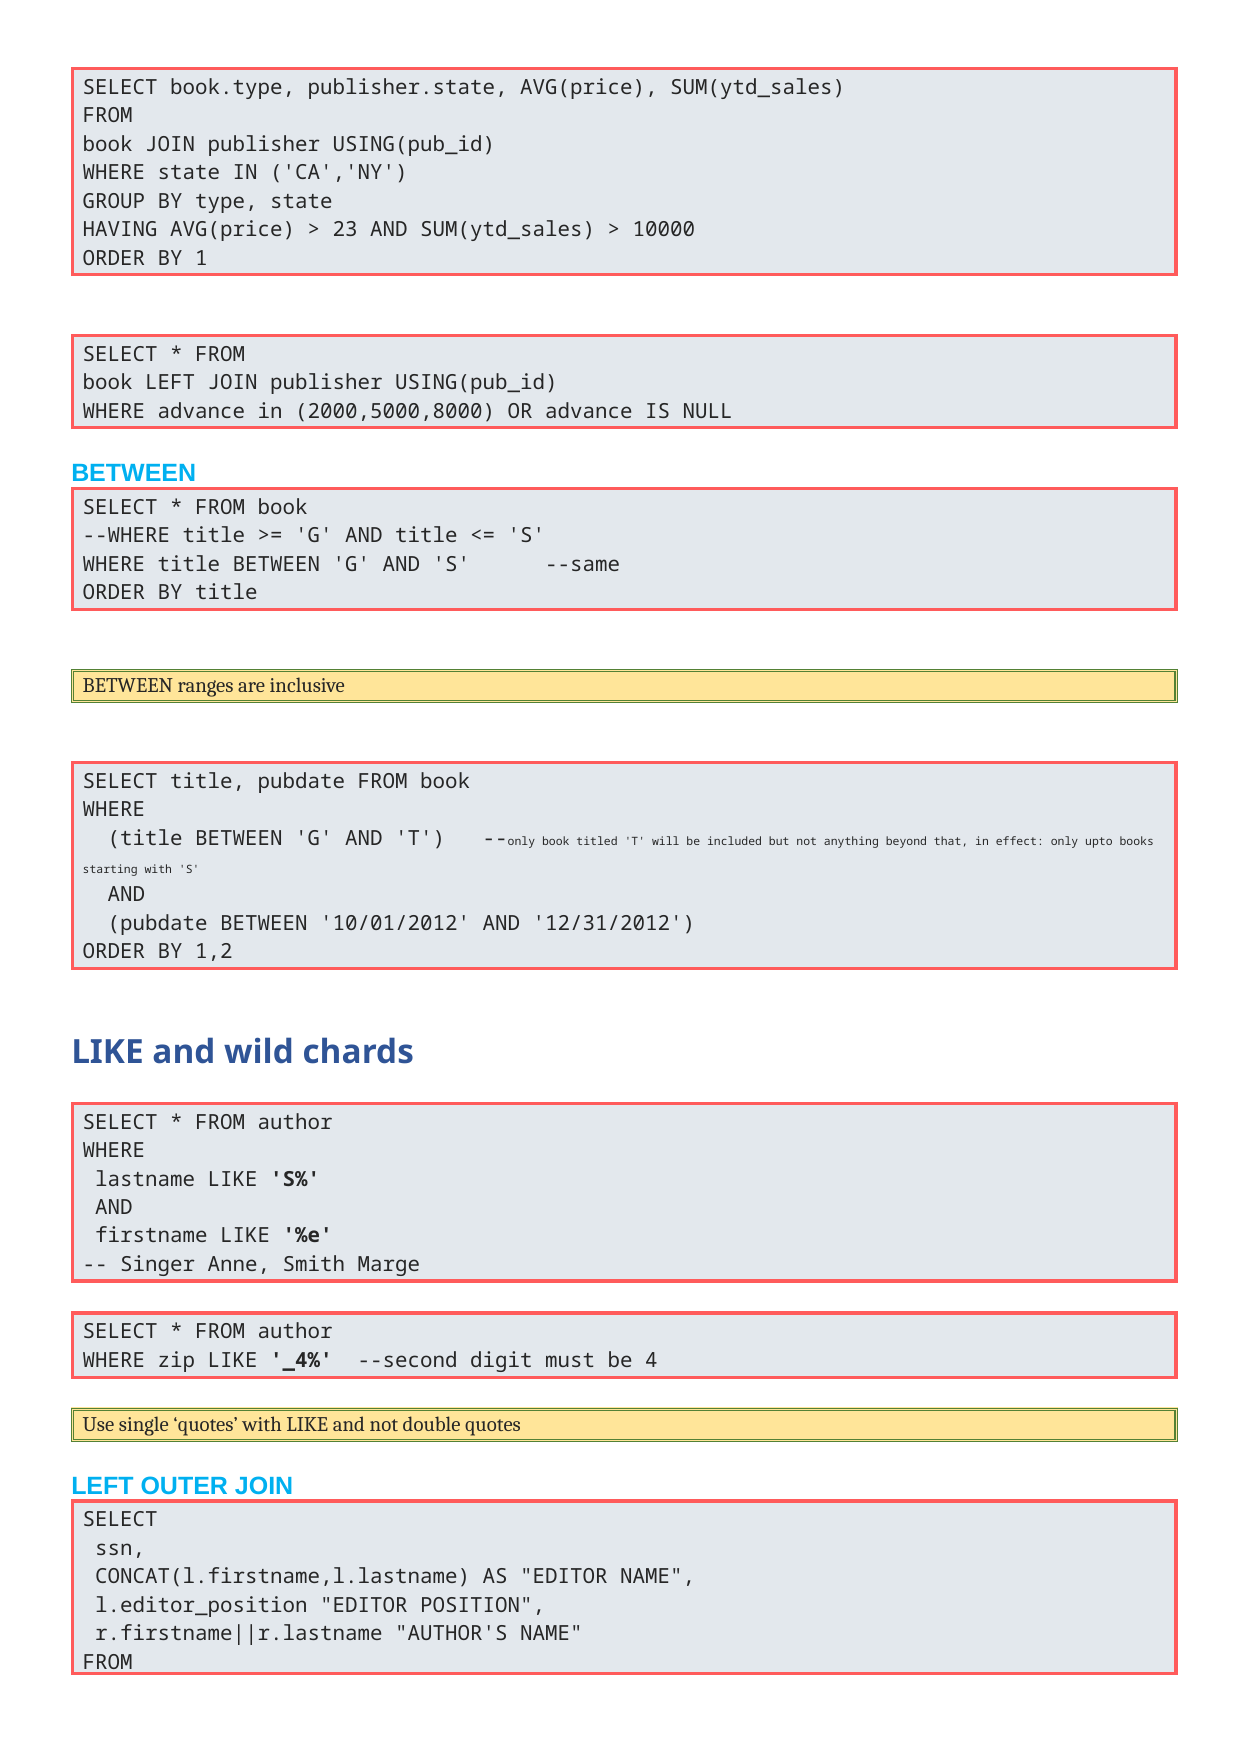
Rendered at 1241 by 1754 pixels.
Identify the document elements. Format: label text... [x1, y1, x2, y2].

text --WHERE title >= 'G' AND title <= 'S' [74, 515, 1174, 544]
text (title BETWEEN 'G' AND 'T') --only book titled 'T' will be included but not anything beyond that, in effect: only upto books starting with 'S' [74, 817, 1174, 874]
text WHERE title BETWEEN 'G' AND 'S' --same [74, 544, 1174, 572]
text WHERE state IN ('CA','NY') [74, 152, 1174, 181]
title LEFT OUTER JOIN [71, 1471, 1178, 1499]
text SELECT * FROM [74, 337, 1174, 362]
text SELECT * FROM author [74, 1105, 1174, 1130]
text r.firstname||r.lastname "AUTHOR'S NAME" [74, 1613, 1174, 1642]
text book JOIN publisher USING(pub_id) [74, 124, 1174, 152]
text AND [74, 1187, 1174, 1215]
text HAVING AVG(price) > 23 AND SUM(ytd_sales) > 10000 [74, 209, 1174, 237]
text lastname LIKE 'S%' [74, 1158, 1174, 1187]
text SELECT * FROM author [74, 1315, 1174, 1340]
text SELECT [74, 1503, 1174, 1528]
text ssn, [74, 1528, 1174, 1556]
text Use single ‘quotes’ with LIKE and not double quotes [74, 1411, 1174, 1439]
text FROM [74, 1642, 1174, 1672]
text SELECT book.type, publisher.state, AVG(price), SUM(ytd_sales) [74, 70, 1174, 95]
title BETWEEN [71, 458, 1178, 487]
text firstname LIKE '%e' [74, 1215, 1174, 1244]
text AND [74, 874, 1174, 903]
text -- Singer Anne, Smith Marge [74, 1244, 1174, 1279]
text WHERE [74, 1130, 1174, 1158]
text ORDER BY 1 [74, 237, 1174, 273]
text book LEFT JOIN publisher USING(pub_id) [74, 362, 1174, 391]
text WHERE advance in (2000,5000,8000) OR advance IS NULL [74, 391, 1174, 426]
text BETWEEN ranges are inclusive [74, 672, 1174, 700]
text ORDER BY 1,2 [74, 931, 1174, 967]
text LIKE and wild chards [71, 1027, 1178, 1073]
text (pubdate BETWEEN '10/01/2012' AND '12/31/2012') [74, 903, 1174, 931]
text l.editor_position "EDITOR POSITION", [74, 1585, 1174, 1613]
text GROUP BY type, state [74, 181, 1174, 209]
text CONCAT(l.firstname,l.lastname) AS "EDITOR NAME", [74, 1556, 1174, 1585]
text WHERE zip LIKE '_4%' --second digit must be 4 [74, 1340, 1174, 1376]
text ORDER BY title [74, 572, 1174, 608]
text SELECT title, pubdate FROM book [74, 764, 1174, 789]
text WHERE [74, 789, 1174, 817]
text FROM [74, 95, 1174, 124]
text SELECT * FROM book [74, 490, 1174, 515]
